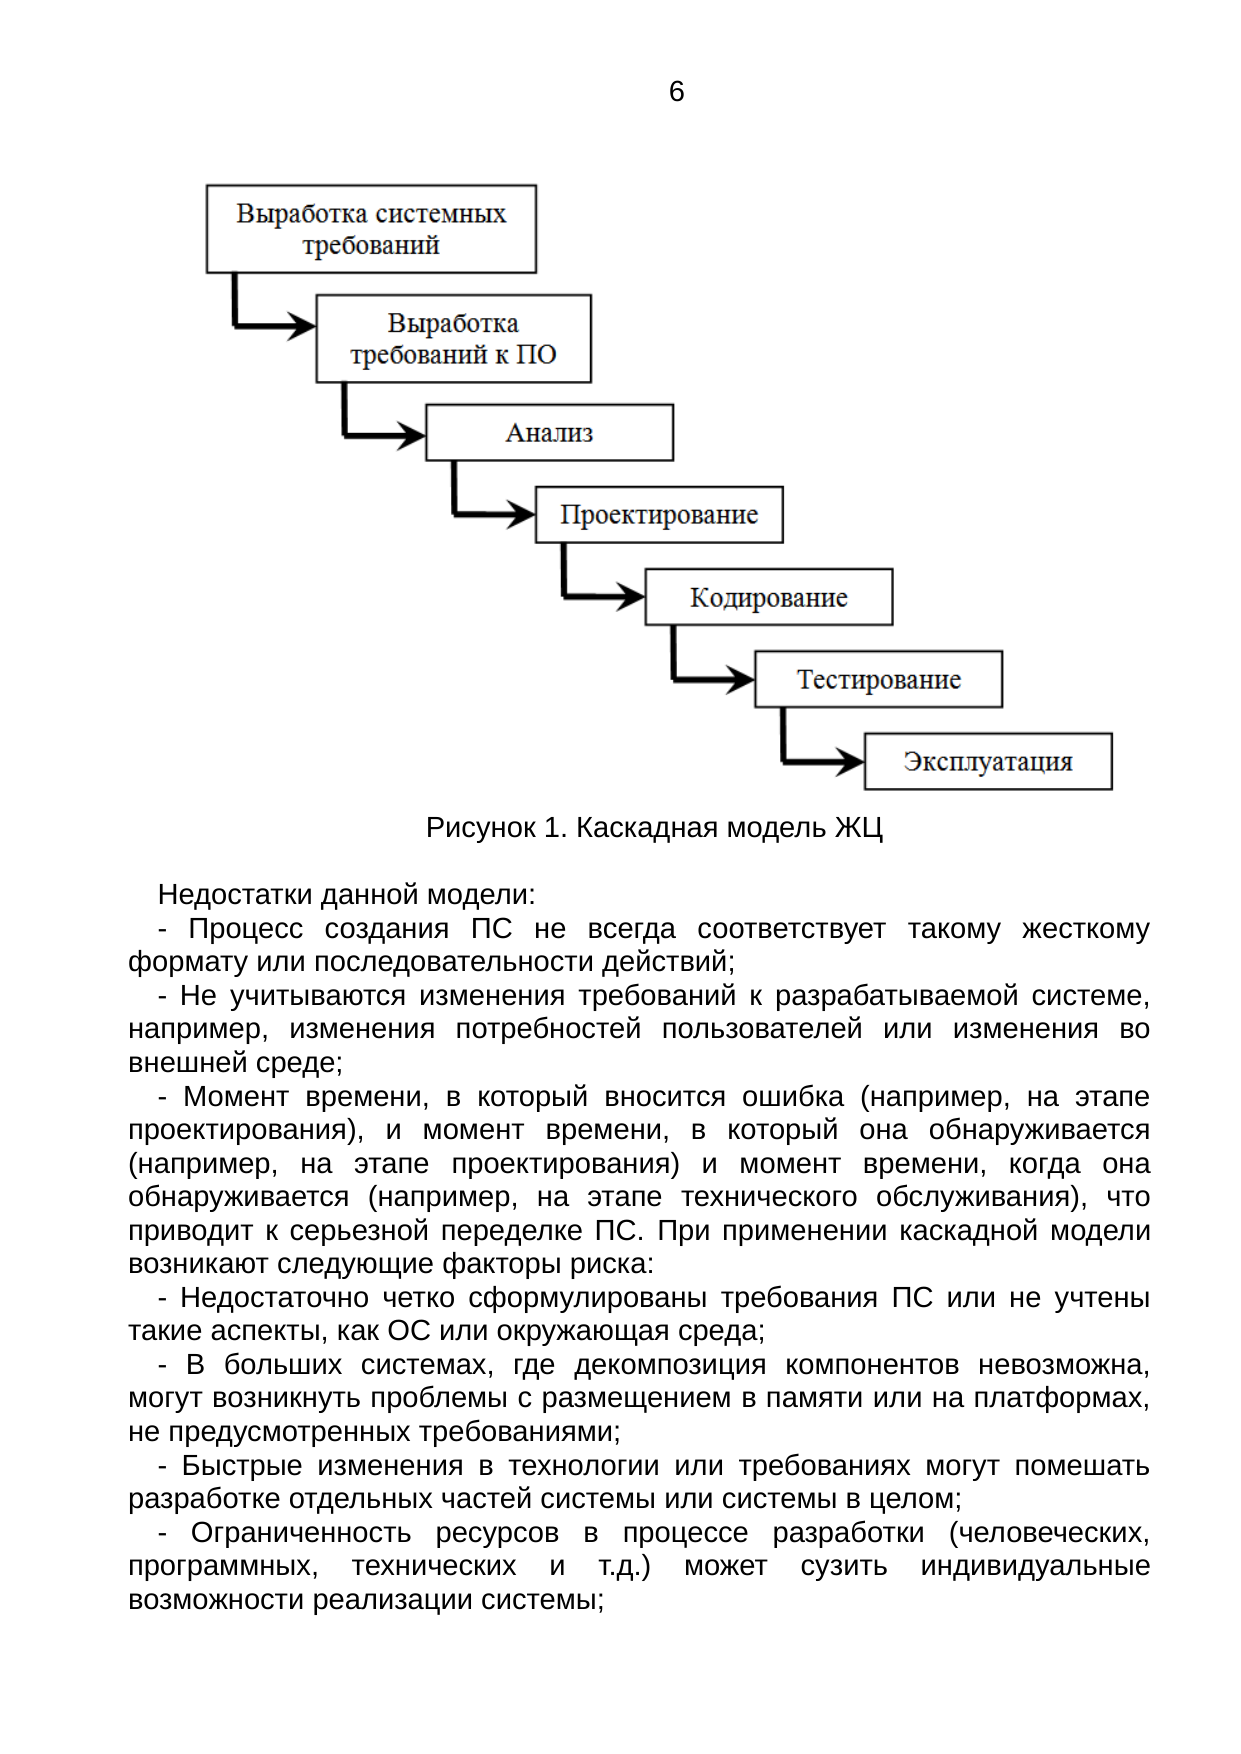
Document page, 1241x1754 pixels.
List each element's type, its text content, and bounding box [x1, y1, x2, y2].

text - Процесс создания ПС не всегда соответствует такому жесткому формату или последовательности действий; [128, 911, 1152, 978]
text Недостатки данной модели: [128, 877, 1152, 911]
text - Ограниченность ресурсов в процессе разработки (человеческих, программных, технических и т.д.) может сузить индивидуальные возможности реализации системы; [128, 1515, 1152, 1615]
text - Недостаточно четко сформулированы требования ПС или не учтены такие аспекты, как ОС или окружающая среда; [128, 1280, 1152, 1347]
text - В больших системах, где декомпозиция компонентов невозможна, могут возникнуть проблемы с размещением в памяти или на платформах, не предусмотренных требованиями; [128, 1347, 1152, 1448]
text - Быстрые изменения в технологии или требованиях могут помешать разработке отдельных частей системы или системы в целом; [128, 1448, 1152, 1515]
text - Не учитываются изменения требований к разрабатываемой системе, например, изменения потребностей пользователей или изменения во внешней среде; [128, 978, 1152, 1079]
text Рисунок 1. Каскадная модель ЖЦ [128, 810, 1152, 844]
text - Момент времени, в который вносится ошибка (например, на этапе проектирования), и момент времени, в который она обнаруживается (например, на этапе проектирования) и момент времени, когда она обнаруживается (например, на этапе технического обслуживания), что приводит к серьезной переделке ПС. При применении каскадной модели возникают следующие факторы риска: [128, 1079, 1152, 1280]
picture [121, 118, 1151, 811]
